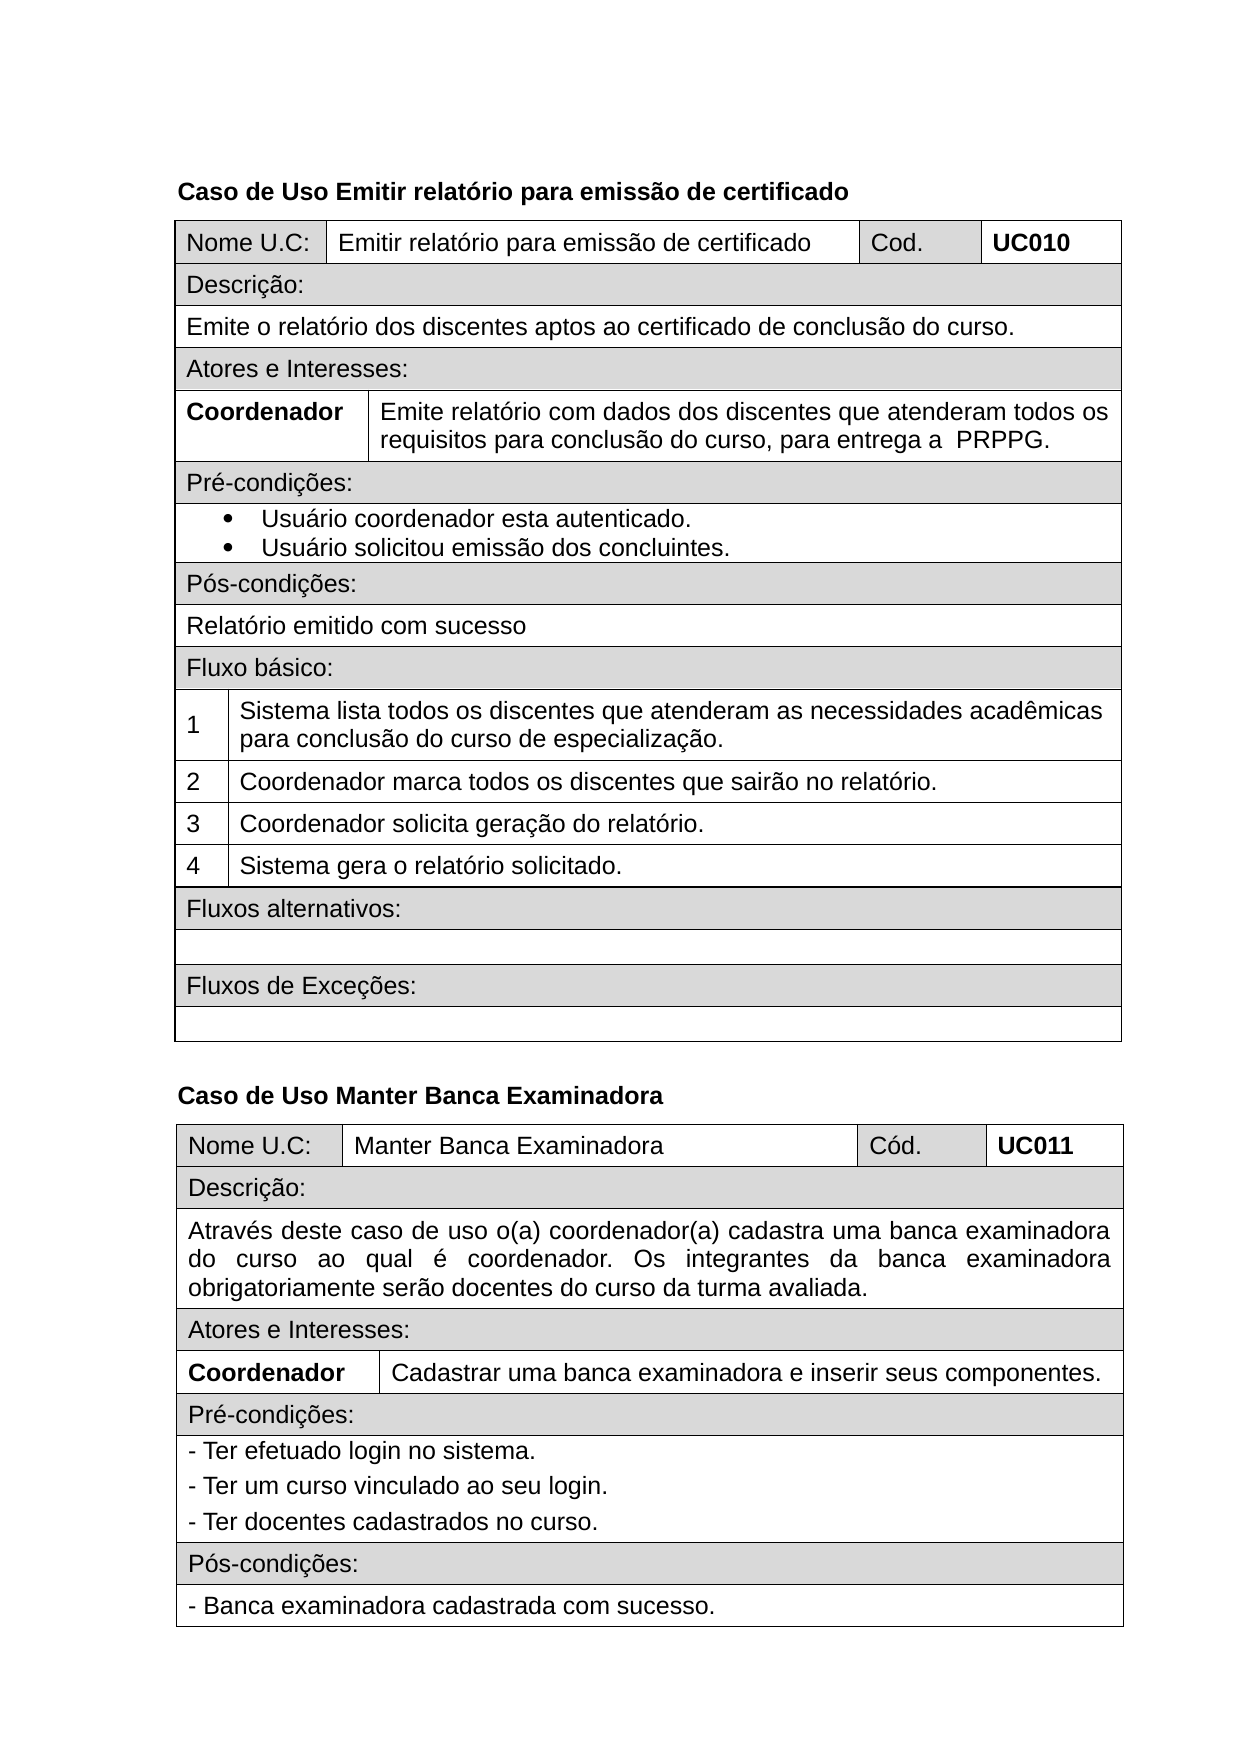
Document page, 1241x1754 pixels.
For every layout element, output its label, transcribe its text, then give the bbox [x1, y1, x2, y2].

table_cell Coordenador [176, 391, 368, 461]
table_cell Atores e Interesses: [176, 348, 1121, 389]
table_header Cod. [860, 221, 981, 263]
table_cell Coordenador solicita geração do relatório. [229, 803, 1121, 844]
table_cell 1 [176, 690, 228, 759]
table_cell Cadastrar uma banca examinadora e inserir seus componentes. [380, 1351, 1123, 1393]
table_cell Pré-condições: [176, 462, 1121, 503]
table_header Emitir relatório para emissão de certificado [327, 221, 859, 263]
table_cell Através deste caso de uso o(a) coordenador(a) cadastra uma banca examinadora do curso ao qual é coordenador. Os integrantes da banca examinadora obrigatoriamente serão docentes do curso da turma avaliada. [177, 1209, 1123, 1308]
table_cell 2 [176, 761, 228, 802]
table_header UC011 [987, 1125, 1123, 1166]
table_cell Emite o relatório dos discentes aptos ao certificado de conclusão do curso. [176, 306, 1121, 347]
table_cell Pré-condições: [177, 1394, 1123, 1435]
table_header Nome U.C: [176, 221, 326, 263]
table_cell - Banca examinadora cadastrada com sucesso. [177, 1585, 1123, 1626]
table_cell [176, 930, 1121, 964]
subtitle Caso de Uso Emitir relatório para emissão de certificado [177, 177, 1122, 206]
table_header Cód. [858, 1125, 986, 1166]
table_cell Coordenador marca todos os discentes que sairão no relatório. [229, 761, 1121, 802]
table_cell Fluxos de Exceções: [176, 965, 1121, 1006]
table_cell Pós-condições: [177, 1543, 1123, 1584]
subtitle Caso de Uso Manter Banca Examinadora [177, 1081, 1122, 1109]
table_cell - Ter efetuado login no sistema. - Ter um curso vinculado ao seu login. - Ter docentes cadastrados no curso. [177, 1436, 1123, 1542]
table_header Nome U.C: [177, 1125, 342, 1166]
table_cell 4 [176, 845, 228, 886]
table_cell Atores e Interesses: [177, 1309, 1123, 1350]
table_cell Descrição: [176, 264, 1121, 305]
table_cell Coordenador [177, 1351, 379, 1393]
table_cell Emite relatório com dados dos discentes que atenderam todos os requisitos para conclusão do curso, para entrega a PRPPG. [369, 391, 1121, 461]
table_cell Usuário coordenador esta autenticado. Usuário solicitou emissão dos concluintes. [176, 504, 1121, 562]
table_cell Sistema gera o relatório solicitado. [229, 845, 1121, 886]
table_cell Pós-condições: [176, 563, 1121, 604]
table_cell Sistema lista todos os discentes que atenderam as necessidades acadêmicas para conclusão do curso de especialização. [229, 690, 1121, 759]
table_cell 3 [176, 803, 228, 844]
table_cell Fluxo básico: [176, 647, 1121, 688]
table_cell Relatório emitido com sucesso [176, 605, 1121, 646]
table_cell [176, 1007, 1121, 1041]
table_header Manter Banca Examinadora [343, 1125, 857, 1166]
table_cell Descrição: [177, 1167, 1123, 1208]
table_header UC010 [982, 221, 1121, 263]
table_cell Fluxos alternativos: [176, 888, 1121, 929]
